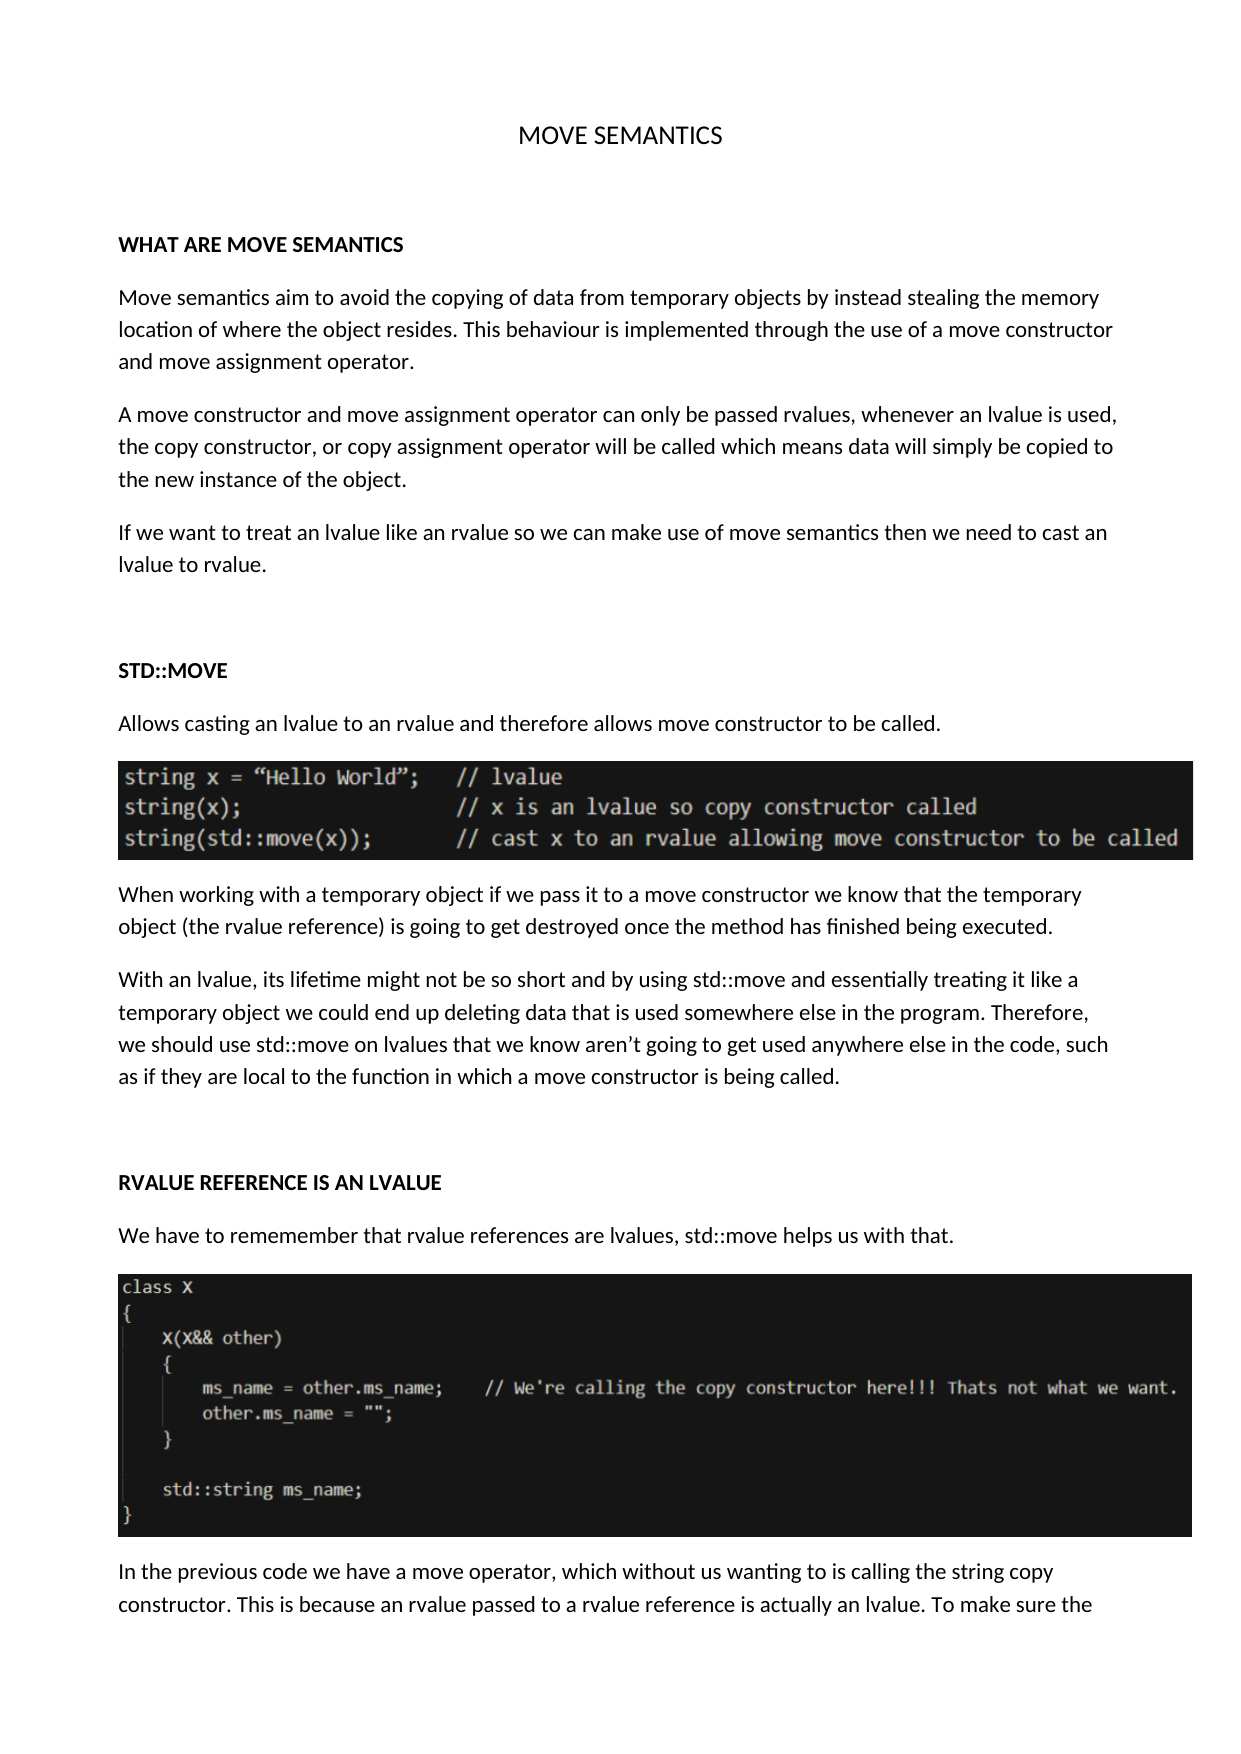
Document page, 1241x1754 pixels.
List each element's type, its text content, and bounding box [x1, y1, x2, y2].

text MOVE SEMANTICS [118, 118, 1122, 151]
text Move semantics aim to avoid the copying of data from temporary objects by instead stealing the memory location of where the object resides. This behaviour is implemented through the use of a move constructor and move assignment operator. [118, 283, 1122, 375]
text Allows casting an lvalue to an rvalue and therefore allows move constructor to be called. [118, 709, 1122, 737]
text When working with a temporary object if we pass it to a move constructor we know that the temporary object (the rvalue reference) is going to get destroyed once the method has finished being executed. [118, 880, 1122, 941]
text STD::MOVE [118, 656, 1122, 684]
text In the previous code we have a move operator, which without us wanting to is calling the string copy constructor. This is because an rvalue passed to a rvalue reference is actually an lvalue. To make sure the [118, 1557, 1122, 1618]
text RVALUE REFERENCE IS AN LVALUE [118, 1168, 1122, 1196]
text With an lvalue, its lifetime might not be so short and by using std::move and essentially treating it like a temporary object we could end up deleting data that is used somewhere else in the program. Therefore, we should use std::move on lvalues that we know aren’t going to get used anywhere else in the code, such as if they are local to the function in which a move constructor is being called. [118, 966, 1122, 1090]
text A move constructor and move assignment operator can only be passed rvalues, whenever an lvalue is used, the copy constructor, or copy assignment operator will be called which means data will simply be copied to the new instance of the object. [118, 400, 1122, 493]
text We have to rememember that rvalue references are lvalues, std::move helps us with that. [118, 1221, 1122, 1249]
text WHAT ARE MOVE SEMANTICS [118, 230, 1122, 258]
text If we want to treat an lvalue like an rvalue so we can make use of move semantics then we need to cast an lvalue to rvalue. [118, 518, 1122, 578]
